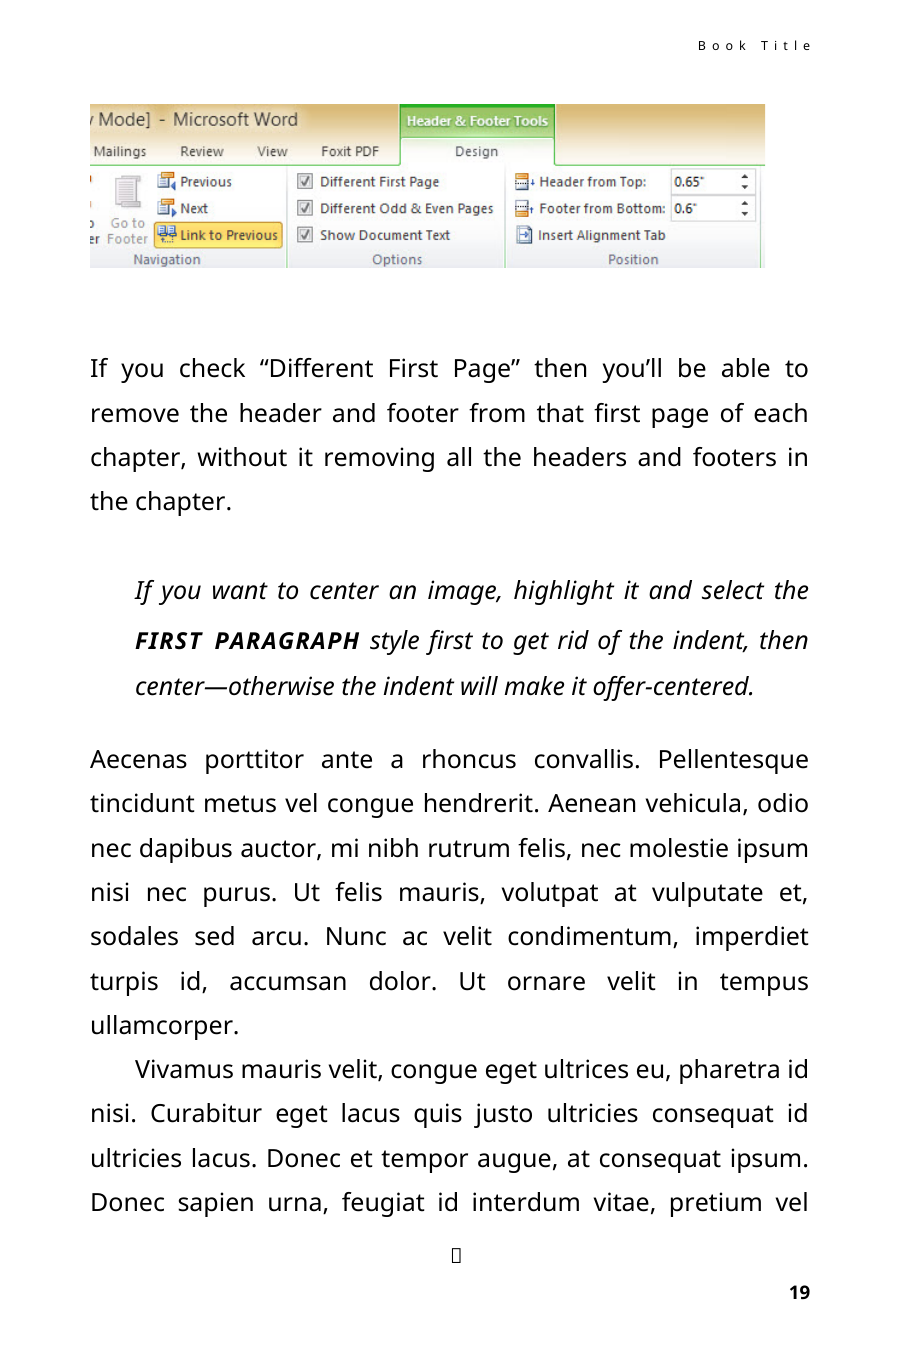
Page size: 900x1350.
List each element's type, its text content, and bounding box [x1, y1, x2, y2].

picture [90, 104, 765, 268]
text If you check “Different First Page” then you’ll be able to remove the header and footer from that first page of each chapter, without it removing all the headers and footers in the chapter. [90, 351, 810, 518]
text Vivamus mauris velit, congue eget ultrices eu, pharetra id nisi. Curabitur eget lacus quis justo ultricies consequat id ultricies lacus. Donec et tempor augue, at consequat ipsum. Donec sapien urna, feugiat id interdum vitae, pretium vel [90, 1052, 810, 1218]
text If you want to center an image, highlight it and select the first paragraph style first to get rid of the indent, then center—otherwise the indent will make it offer-centered. [135, 572, 810, 702]
text Aecenas porttitor ante a rhoncus convallis. Pellentesque tincidunt metus vel congue hendrerit. Aenean vehicula, odio nec dapibus auctor, mi nibh rutrum felis, nec molestie ipsum nisi nec purus. Ut felis mauris, volutpat at vulputate et, sodales sed arcu. Nunc ac velit condimentum, imperdiet turpis id, accumsan dolor. Ut ornare velit in tempus ullamcorper. [90, 742, 810, 1041]
